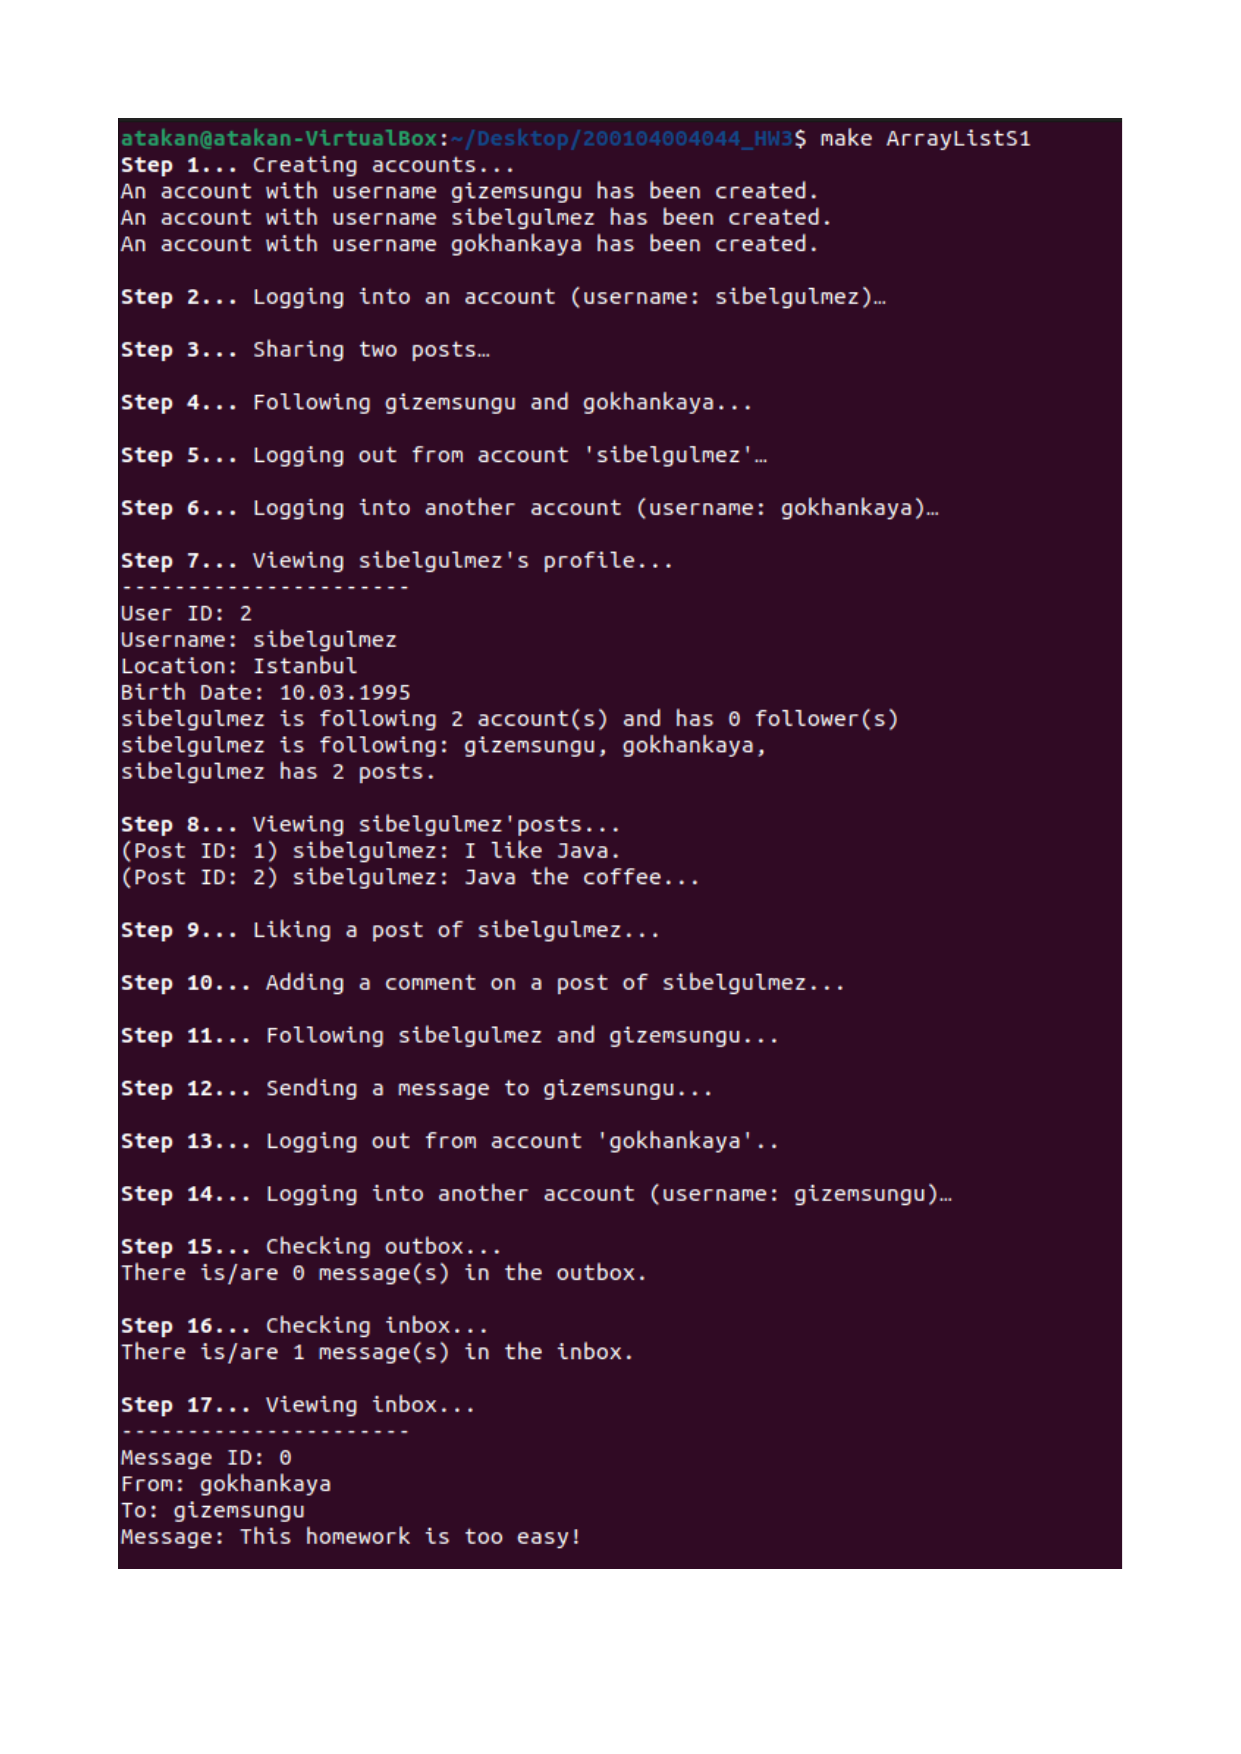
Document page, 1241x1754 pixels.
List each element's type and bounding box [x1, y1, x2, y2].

picture [118, 118, 1123, 1569]
